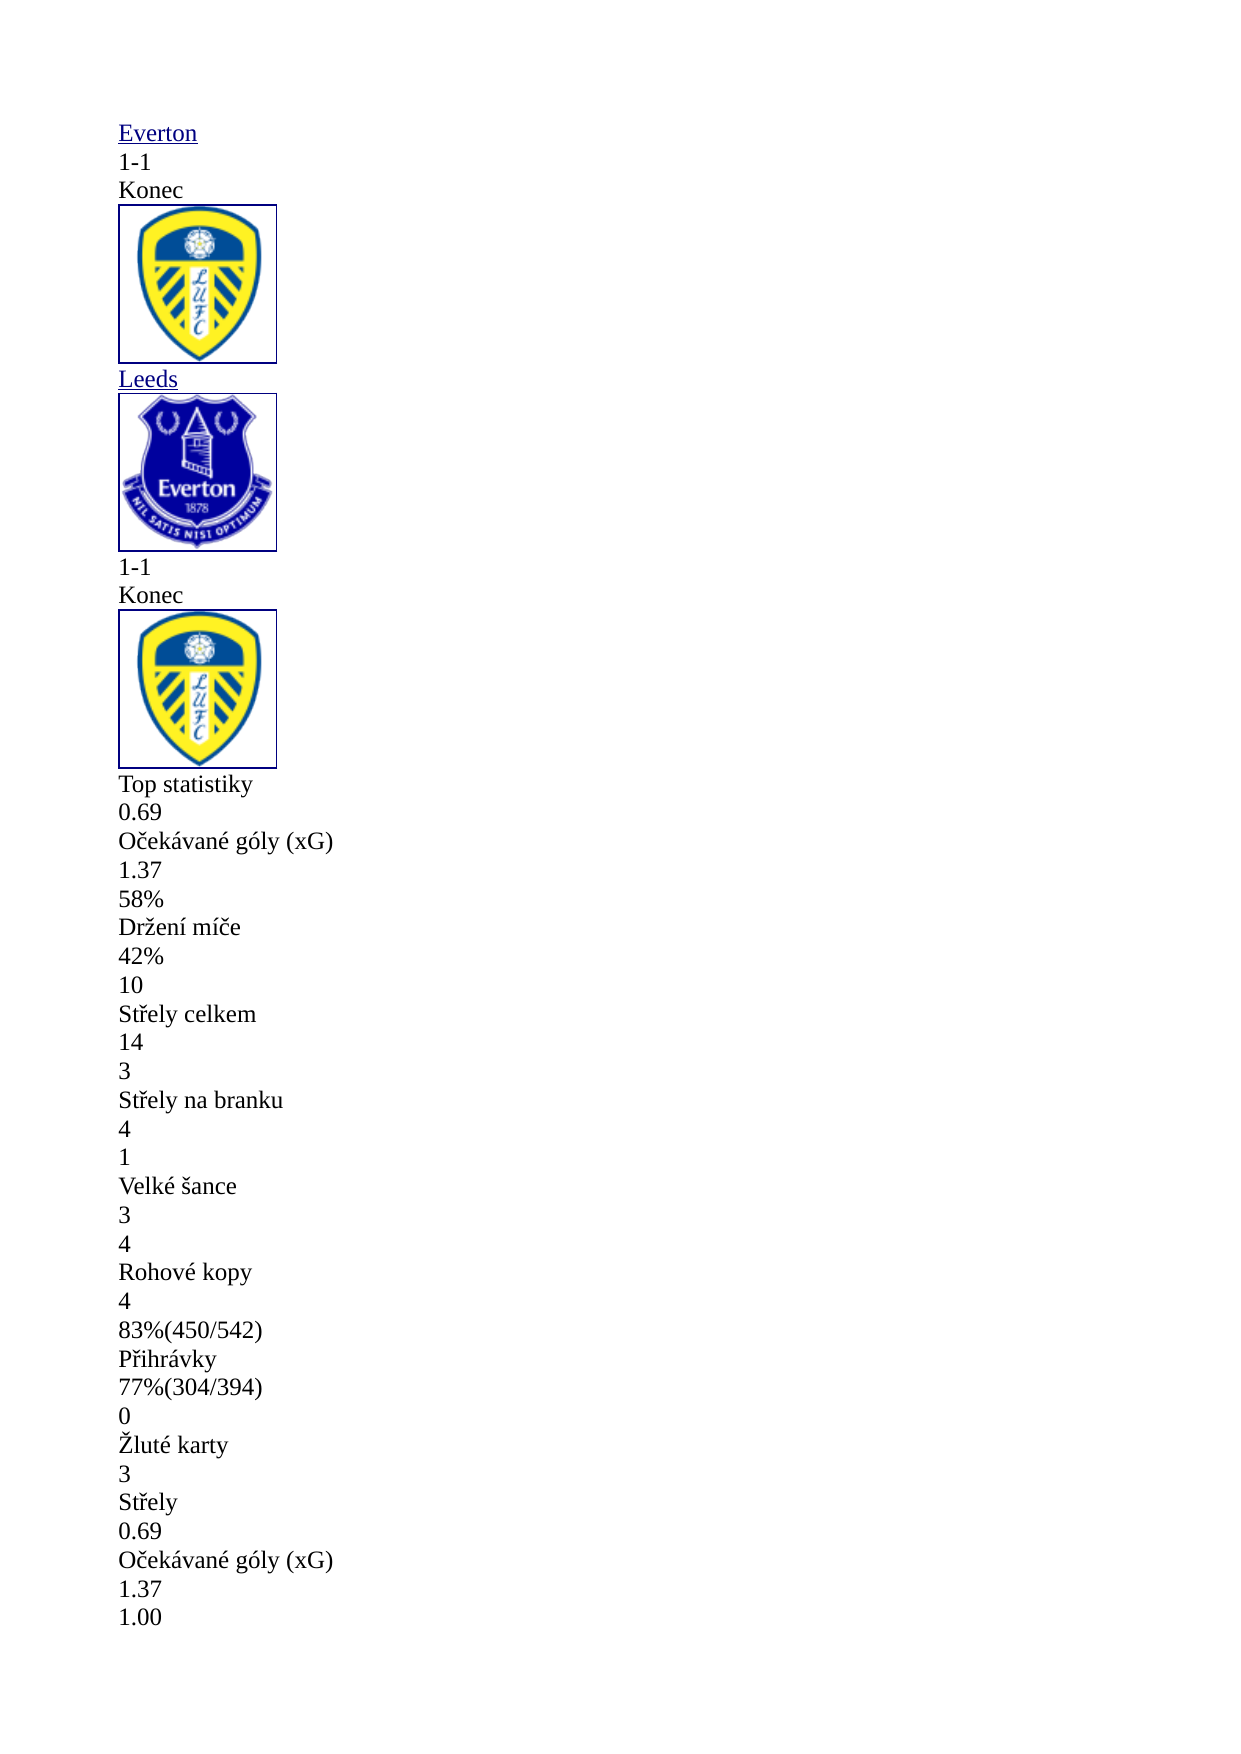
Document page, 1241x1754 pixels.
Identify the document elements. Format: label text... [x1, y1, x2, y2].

text 77%(304/394) [118, 1372, 1122, 1401]
text 3 [118, 1056, 1122, 1085]
picture [120, 206, 276, 362]
text 0.69 [118, 797, 1122, 826]
text Očekávané góly (xG) [118, 826, 1122, 855]
text Očekávané góly (xG) [118, 1545, 1122, 1574]
text 0.69 [118, 1516, 1122, 1545]
text 1-1 [118, 552, 1122, 581]
text 1-1 [118, 147, 1122, 176]
text 0 [118, 1401, 1122, 1430]
text 83%(450/542) [118, 1315, 1122, 1344]
text 1.37 [118, 1574, 1122, 1602]
text Leeds [118, 364, 1122, 392]
text 3 [118, 1459, 1122, 1487]
text Konec [118, 176, 1122, 204]
text Střely [118, 1487, 1122, 1516]
text 3 [118, 1200, 1122, 1229]
text 4 [118, 1229, 1122, 1257]
text Top statistiky [118, 769, 1122, 797]
text 14 [118, 1027, 1122, 1056]
text 1.37 [118, 855, 1122, 884]
text 1.00 [118, 1602, 1122, 1631]
text Everton [118, 118, 1122, 147]
text 10 [118, 970, 1122, 999]
text 42% [118, 941, 1122, 970]
text Přihrávky [118, 1344, 1122, 1372]
text 4 [118, 1114, 1122, 1142]
text 4 [118, 1286, 1122, 1315]
text Velké šance [118, 1171, 1122, 1200]
text Žluté karty [118, 1430, 1122, 1459]
text 58% [118, 884, 1122, 912]
text Držení míče [118, 912, 1122, 941]
picture [120, 394, 276, 550]
text Střely celkem [118, 999, 1122, 1027]
text 1 [118, 1142, 1122, 1171]
text Rohové kopy [118, 1257, 1122, 1286]
text Střely na branku [118, 1085, 1122, 1114]
text Konec [118, 581, 1122, 609]
picture [120, 611, 276, 767]
